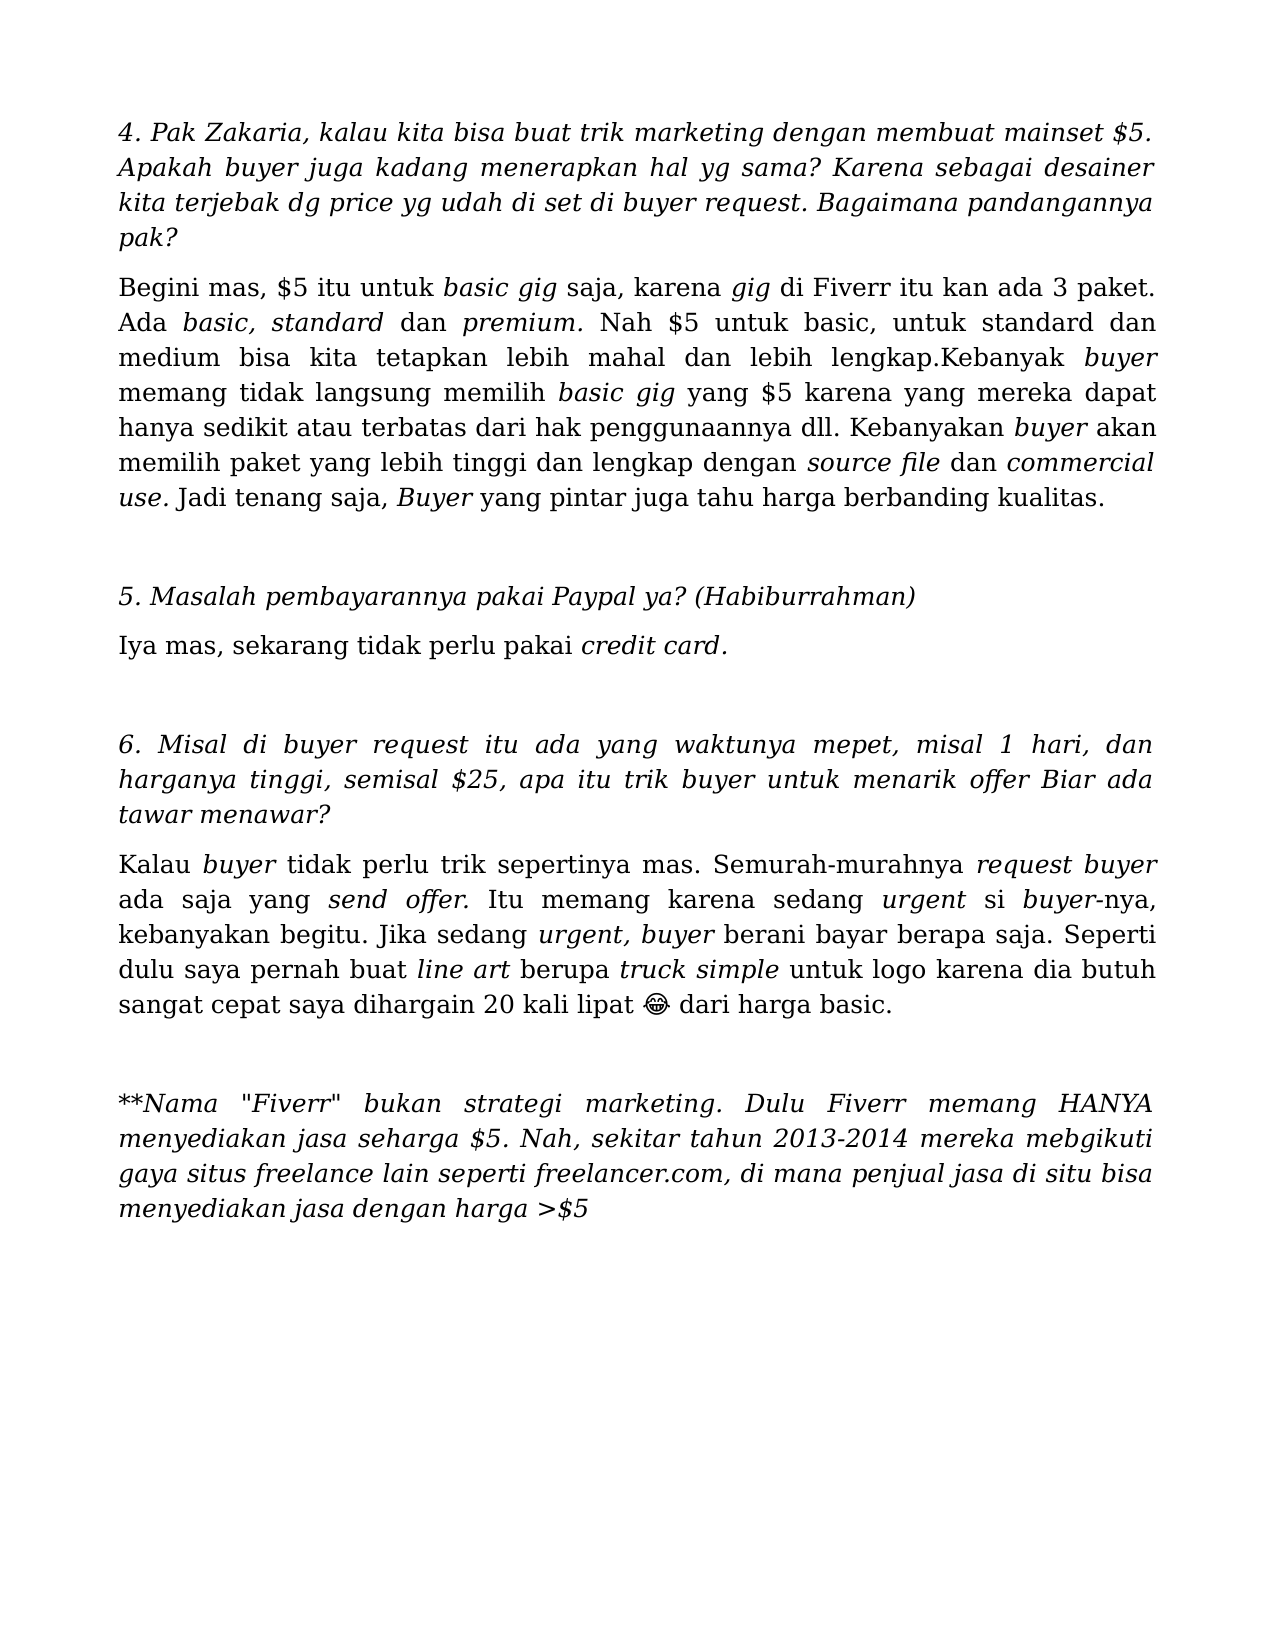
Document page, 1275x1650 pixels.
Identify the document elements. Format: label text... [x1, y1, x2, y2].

text **Nama "Fiverr" bukan strategi marketing. Dulu Fiverr memang HANYA menyediakan jasa seharga $5. Nah, sekitar tahun 2013-2014 mereka mebgikuti gaya situs freelance lain seperti freelancer.com, di mana penjual jasa di situ bisa menyediakan jasa dengan harga >$5 [118, 1089, 1157, 1223]
text 5. Masalah pembayarannya pakai Paypal ya? (Habiburrahman) [118, 582, 1157, 611]
text Iya mas, sekarang tidak perlu pakai credit card. [118, 631, 1157, 661]
text 6. Misal di buyer request itu ada yang waktunya mepet, misal 1 hari, dan harganya tinggi, semisal $25, apa itu trik buyer untuk menarik offer Biar ada tawar menawar? [118, 731, 1157, 830]
text 4. Pak Zakaria, kalau kita bisa buat trik marketing dengan membuat mainset $5. Apakah buyer juga kadang menerapkan hal yg sama? Karena sebagai desainer kita terjebak dg price yg udah di set di buyer request. Bagaimana pandangannya pak? [118, 118, 1157, 252]
text Begini mas, $5 itu untuk basic gig saja, karena gig di Fiverr itu kan ada 3 paket. Ada basic, standard dan premium. Nah $5 untuk basic, untuk standard dan medium bisa kita tetapkan lebih mahal dan lebih lengkap.Kebanyak buyer memang tidak langsung memilih basic gig yang $5 karena yang mereka dapat hanya sedikit atau terbatas dari hak penggunaannya dll. Kebanyakan buyer akan memilih paket yang lebih tinggi dan lengkap dengan source file dan commercial use. Jadi tenang saja, Buyer yang pintar juga tahu harga berbanding kualitas. [118, 273, 1157, 512]
text Kalau buyer tidak perlu trik sepertinya mas. Semurah-murahnya request buyer ada saja yang send offer. Itu memang karena sedang urgent si buyer-nya, kebanyakan begitu. Jika sedang urgent, buyer berani bayar berapa saja. Seperti dulu saya pernah buat line art berupa truck simple untuk logo karena dia butuh sangat cepat saya dihargain 20 kali lipat 😂 dari harga basic. [118, 850, 1157, 1019]
